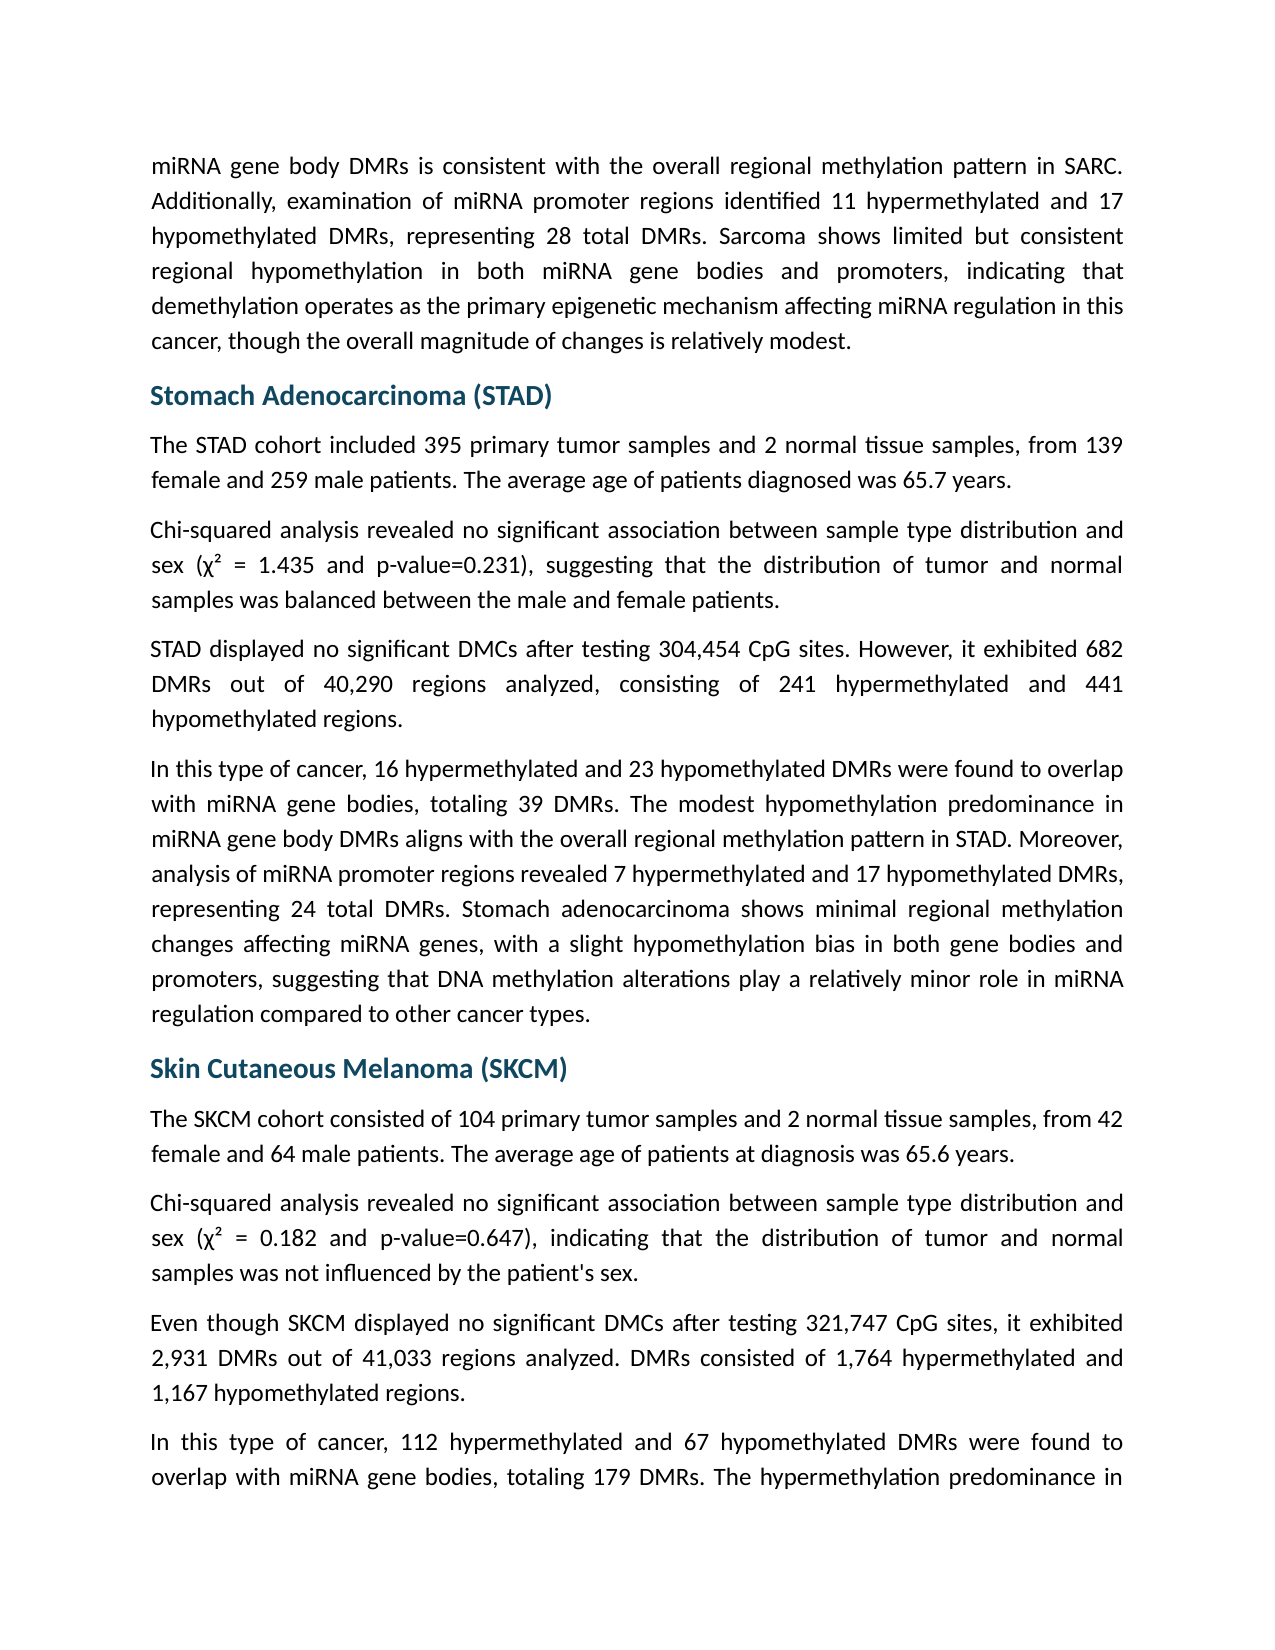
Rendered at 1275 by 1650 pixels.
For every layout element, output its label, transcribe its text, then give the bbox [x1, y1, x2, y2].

text The SKCM cohort consisted of 104 primary tumor samples and 2 normal tissue samples, from 42 female and 64 male patients. The average age of patients at diagnosis was 65.6 years. [150, 1103, 1125, 1168]
text Chi-squared analysis revealed no significant association between sample type distribution and sex (χ² = 1.435 and p-value=0.231), suggesting that the distribution of tumor and normal samples was balanced between the male and female patients. [150, 514, 1125, 614]
text miRNA gene body DMRs is consistent with the overall regional methylation pattern in SARC. Additionally, examination of miRNA promoter regions identified 11 hypermethylated and 17 hypomethylated DMRs, representing 28 total DMRs. Sarcoma shows limited but consistent regional hypomethylation in both miRNA gene bodies and promoters, indicating that demethylation operates as the primary epigenetic mechanism affecting miRNA regulation in this cancer, though the overall magnitude of changes is relatively modest. [150, 150, 1125, 356]
text STAD displayed no significant DMCs after testing 304,454 CpG sites. However, it exhibited 682 DMRs out of 40,290 regions analyzed, consisting of 241 hypermethylated and 441 hypomethylated regions. [150, 634, 1125, 734]
text Chi-squared analysis revealed no significant association between sample type distribution and sex (χ² = 0.182 and p-value=0.647), indicating that the distribution of tumor and normal samples was not influenced by the patient's sex. [150, 1187, 1125, 1288]
text Even though SKCM displayed no significant DMCs after testing 321,747 CpG sites, it exhibited 2,931 DMRs out of 41,033 regions analyzed. DMRs consisted of 1,764 hypermethylated and 1,167 hypomethylated regions. [150, 1307, 1125, 1407]
text In this type of cancer, 16 hypermethylated and 23 hypomethylated DMRs were found to overlap with miRNA gene bodies, totaling 39 DMRs. The modest hypomethylation predominance in miRNA gene body DMRs aligns with the overall regional methylation pattern in STAD. Moreover, analysis of miRNA promoter regions revealed 7 hypermethylated and 17 hypomethylated DMRs, representing 24 total DMRs. Stomach adenocarcinoma shows minimal regional methylation changes affecting miRNA genes, with a slight hypomethylation bias in both gene bodies and promoters, suggesting that DNA methylation alterations play a relatively minor role in miRNA regulation compared to other cancer types. [150, 753, 1125, 1029]
text The STAD cohort included 395 primary tumor samples and 2 normal tissue samples, from 139 female and 259 male patients. The average age of patients diagnosed was 65.7 years. [150, 429, 1125, 495]
text In this type of cancer, 112 hypermethylated and 67 hypomethylated DMRs were found to overlap with miRNA gene bodies, totaling 179 DMRs. The hypermethylation predominance in [150, 1426, 1125, 1492]
subtitle Stomach Adenocarcinoma (STAD) [150, 377, 1125, 412]
subtitle Skin Cutaneous Melanoma (SKCM) [150, 1050, 1125, 1086]
